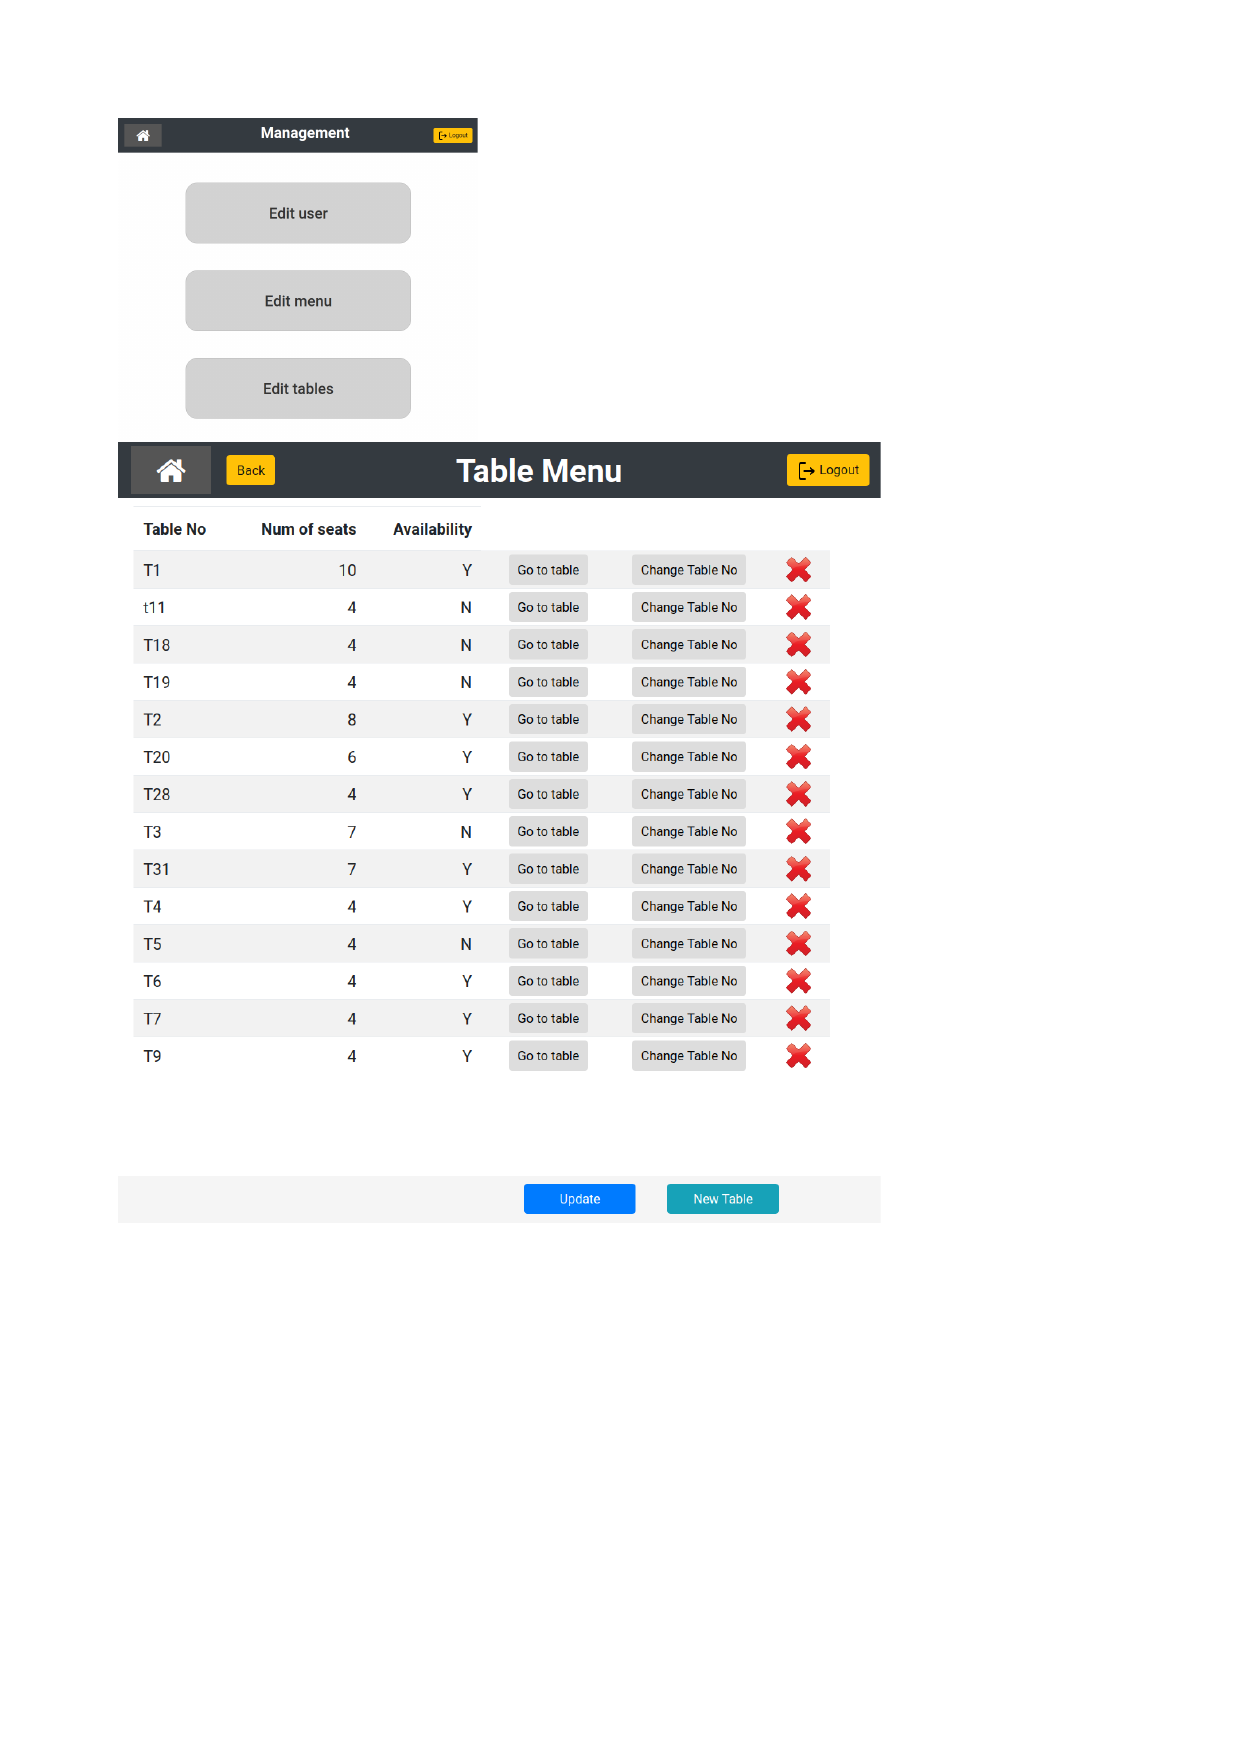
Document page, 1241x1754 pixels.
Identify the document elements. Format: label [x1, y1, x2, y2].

picture [118, 118, 881, 1223]
